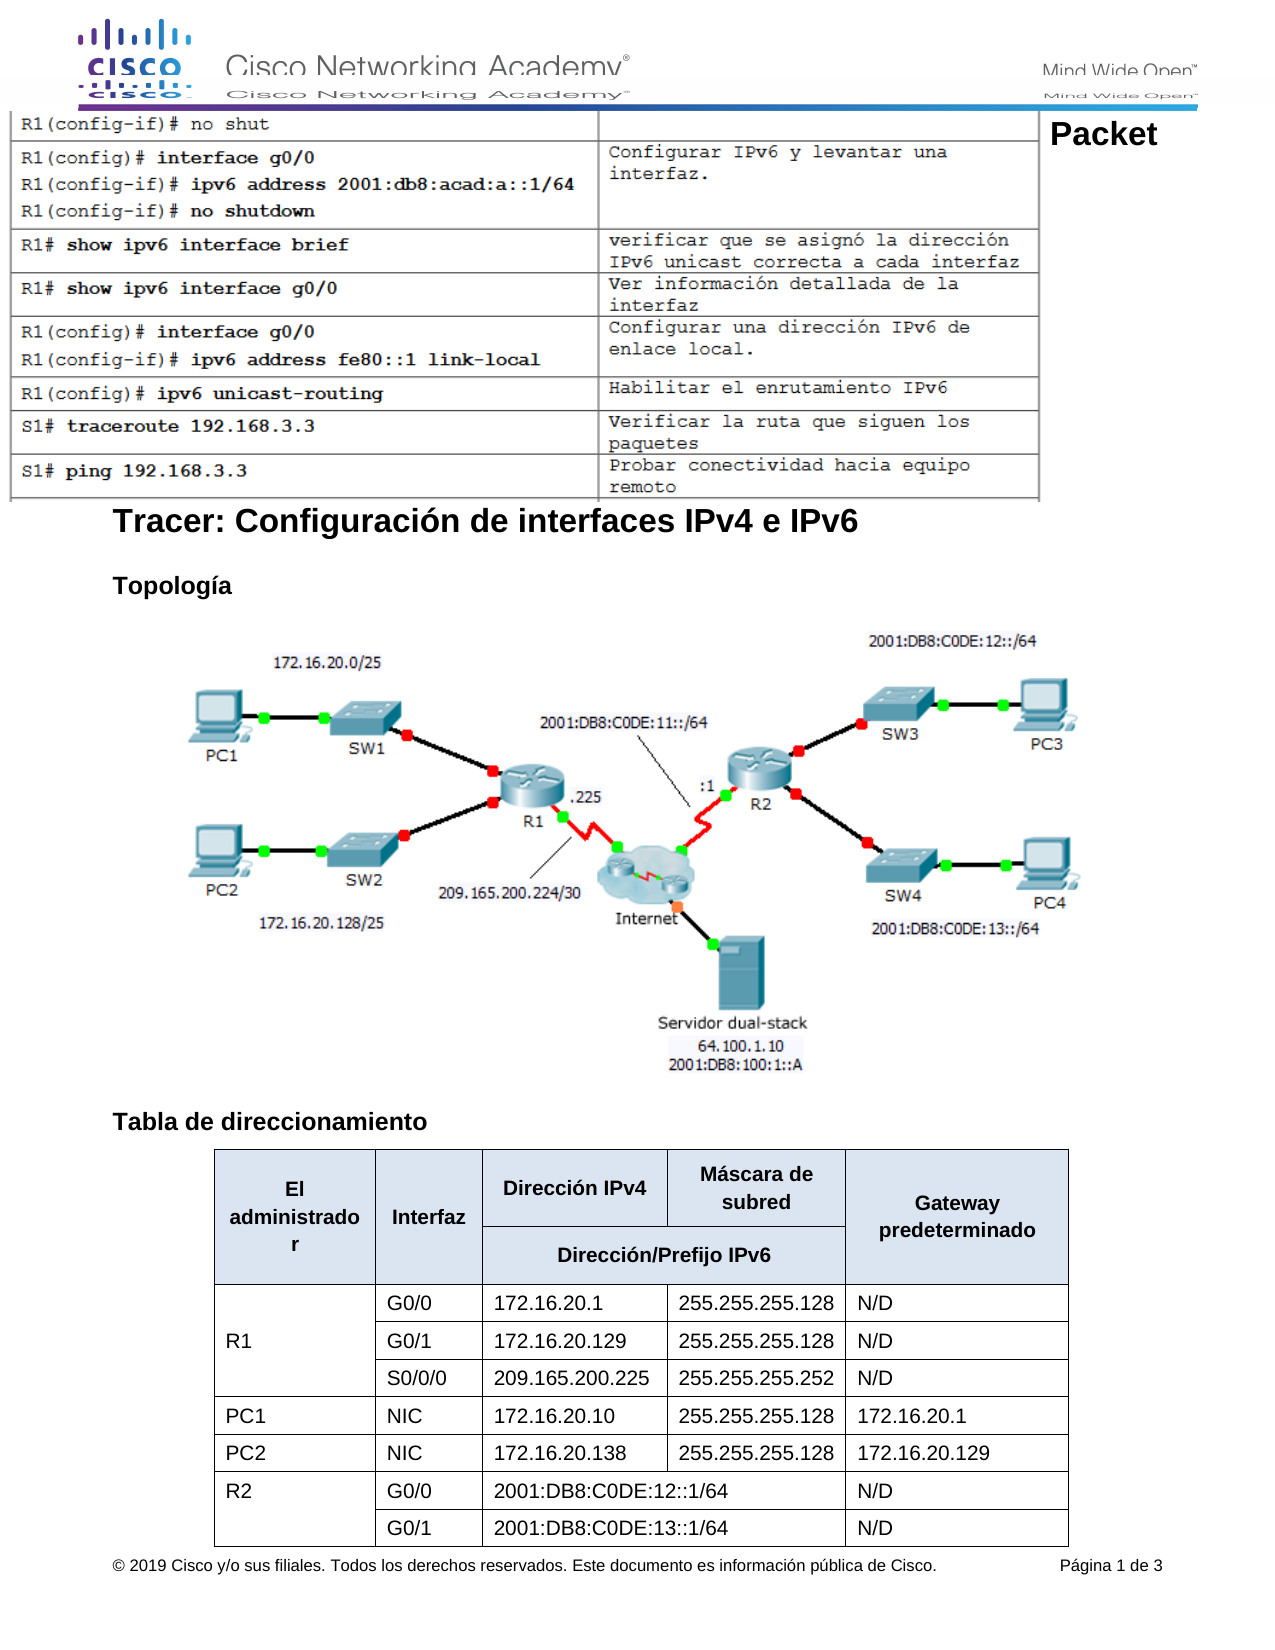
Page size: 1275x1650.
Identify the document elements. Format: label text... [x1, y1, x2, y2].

table_cell N/D [846, 1285, 1068, 1321]
table_cell 172.16.20.138 [483, 1435, 667, 1471]
table_cell G0/1 [376, 1510, 482, 1546]
table_header Dirección IPv4 [483, 1150, 667, 1226]
table_cell NIC [376, 1397, 482, 1434]
table_header Interfaz [376, 1150, 482, 1284]
table_cell 172.16.20.129 [483, 1322, 667, 1359]
table_cell 172.16.20.10 [483, 1397, 667, 1434]
table_header Máscara de subred [668, 1150, 845, 1226]
table_cell NIC [376, 1435, 482, 1471]
table_cell R2 [215, 1472, 375, 1546]
picture [180, 624, 1095, 1079]
table_cell PC2 [215, 1435, 375, 1471]
table_header Gateway predeterminado [846, 1150, 1068, 1284]
table_cell N/D [846, 1360, 1068, 1396]
table_cell 172.16.20.1 [483, 1285, 667, 1321]
table_cell 255.255.255.128 [668, 1435, 845, 1471]
table_cell S0/0/0 [376, 1360, 482, 1396]
table_cell N/D [846, 1322, 1068, 1359]
table_cell G0/0 [376, 1472, 482, 1509]
table_cell 255.255.255.128 [668, 1285, 845, 1321]
table_cell 255.255.255.128 [668, 1322, 845, 1359]
table_cell N/D [846, 1472, 1068, 1509]
table_cell N/D [846, 1510, 1068, 1546]
table_cell 172.16.20.1 [846, 1397, 1068, 1434]
table_cell G0/1 [376, 1322, 482, 1359]
table_cell G0/0 [376, 1285, 482, 1321]
table_cell 255.255.255.252 [668, 1360, 845, 1396]
table_cell PC1 [215, 1397, 375, 1434]
title Packet Tracer: Configuración de interfaces IPv4 e IPv6 [112, 114, 1162, 540]
table_cell 2001:DB8:C0DE:13::1/64 [483, 1510, 845, 1546]
table_cell 172.16.20.129 [846, 1435, 1068, 1471]
picture [0, 0, 1275, 502]
table_cell 2001:DB8:C0DE:12::1/64 [483, 1472, 845, 1509]
table_cell 209.165.200.225 [483, 1360, 667, 1396]
table_cell 255.255.255.128 [668, 1397, 845, 1434]
subtitle Tabla de direccionamiento [112, 1107, 1162, 1136]
table_cell Dirección/Prefijo IPv6 [483, 1227, 845, 1284]
table_header El administrador [215, 1150, 375, 1284]
table_cell R1 [215, 1285, 375, 1396]
subtitle Topología [112, 571, 1162, 599]
